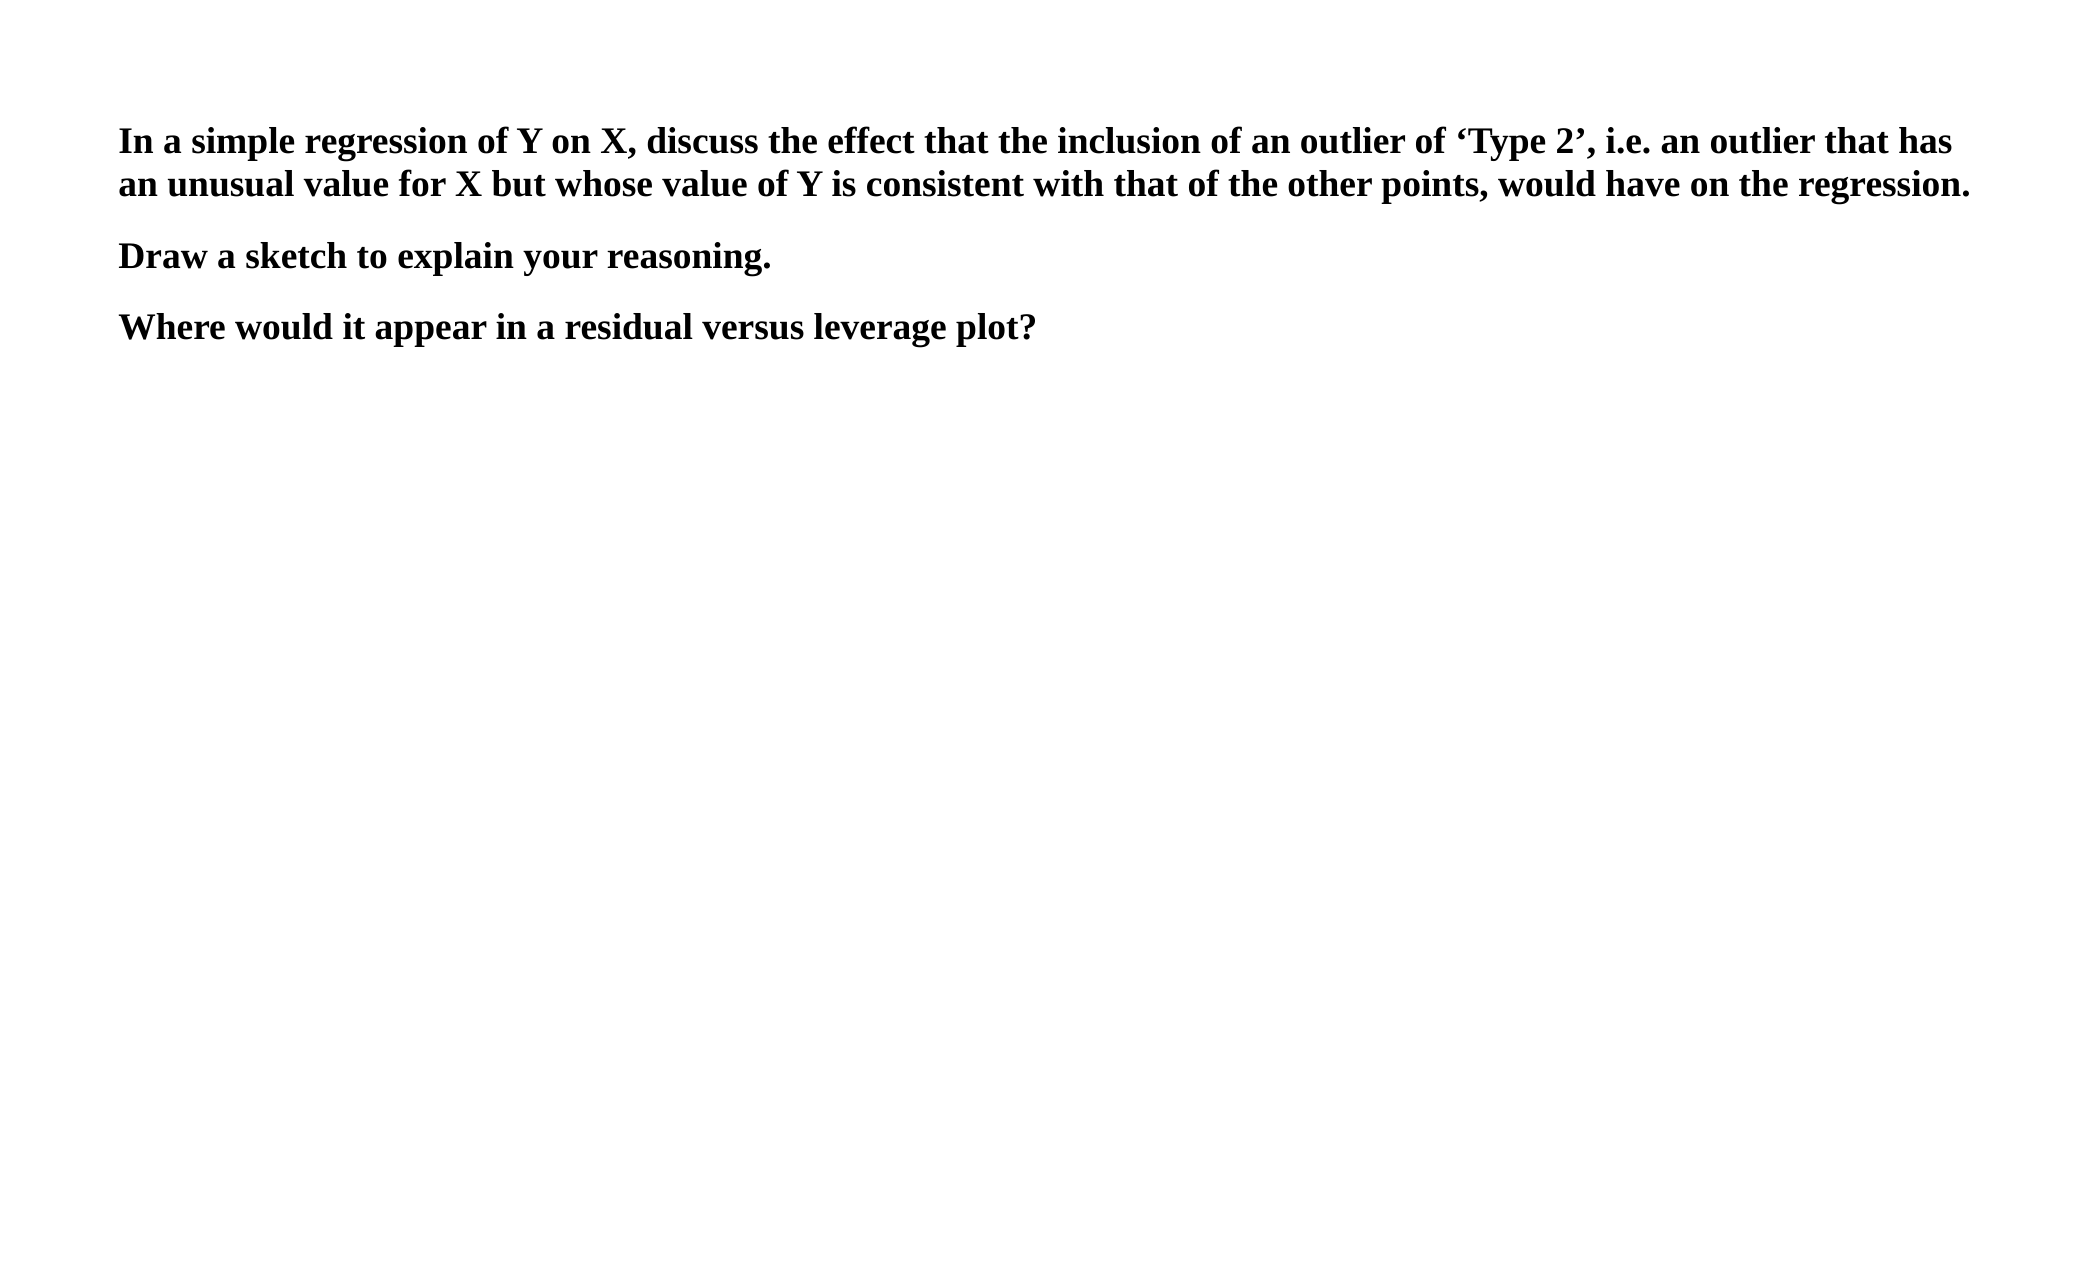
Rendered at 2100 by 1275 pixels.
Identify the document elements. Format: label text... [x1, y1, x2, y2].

text Where would it appear in a residual versus leverage plot? [118, 305, 1982, 348]
text Draw a sketch to explain your reasoning. [118, 233, 1982, 276]
text In a simple regression of Y on X, discuss the effect that the inclusion of an outlier of ‘Type 2’, i.e. an outlier that has an unusual value for X but whose value of Y is consistent with that of the other points, would have on the regression. [118, 118, 1982, 204]
